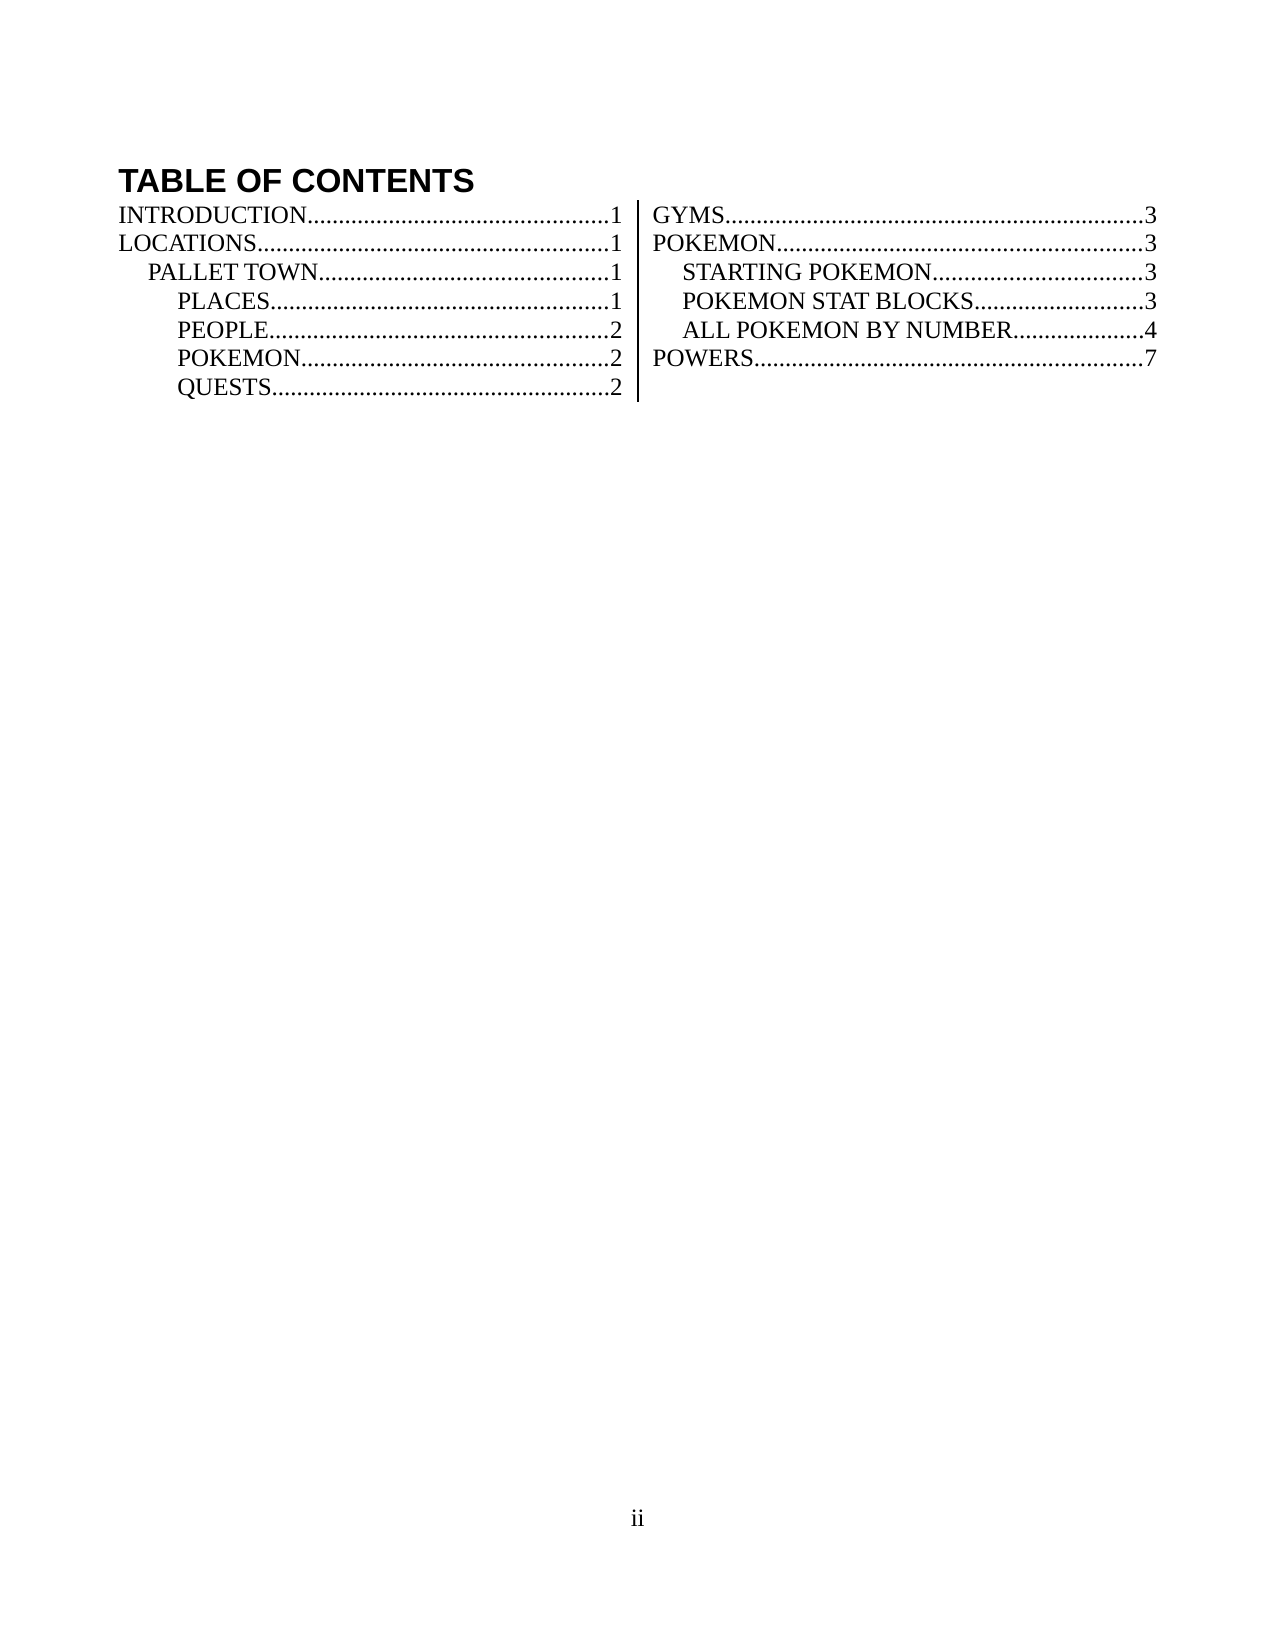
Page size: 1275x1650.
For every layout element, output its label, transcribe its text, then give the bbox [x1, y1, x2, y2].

text POKEMON STAT BLOCKS 3 [682, 286, 1157, 315]
text PEOPLE 2 [177, 315, 622, 343]
text POKEMON 3 [652, 228, 1157, 257]
text POKEMON 2 [177, 343, 622, 372]
text LOCATIONS 1 [118, 228, 622, 257]
text INTRODUCTION 1 [118, 200, 622, 228]
text POWERS 7 [652, 343, 1157, 372]
subtitle TABLE OF CONTENTS [118, 161, 1157, 200]
text ALL POKEMON BY NUMBER 4 [682, 315, 1157, 343]
text PLACES 1 [177, 286, 622, 315]
text GYMS 3 [652, 200, 1157, 228]
text QUESTS 2 [177, 372, 622, 401]
text STARTING POKEMON 3 [682, 257, 1157, 286]
text PALLET TOWN 1 [148, 257, 622, 286]
